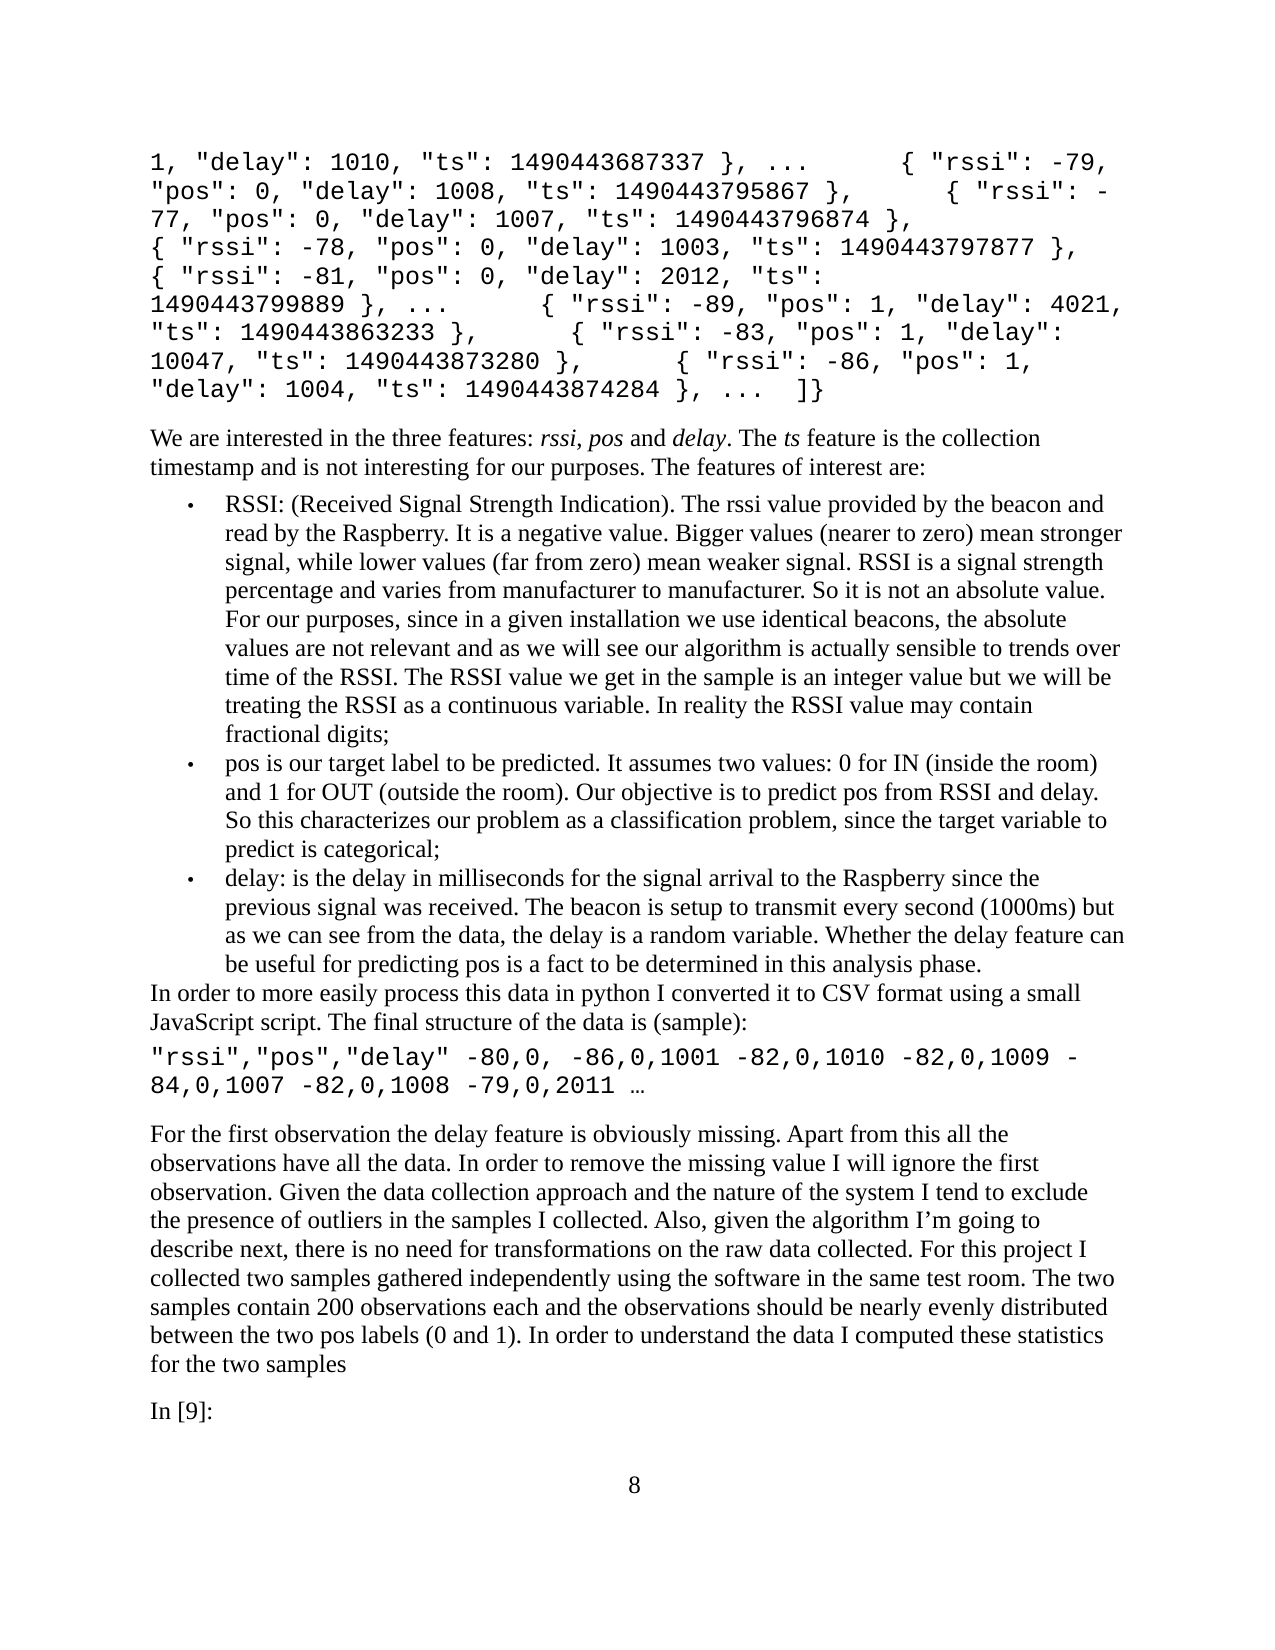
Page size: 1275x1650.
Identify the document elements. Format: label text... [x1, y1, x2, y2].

text We are interested in the three features: rssi, pos and delay. The ts feature is the collection timestamp and is not interesting for our purposes. The features of interest are: [150, 423, 1125, 480]
list RSSI: (Received Signal Strength Indication). The rssi value provided by the beacon and read by the Raspberry. It is a negative value. Bigger values (nearer to zero) mean stronger signal, while lower values (far from zero) mean weaker signal. RSSI is a signal strength percentage and varies from manufacturer to manufacturer. So it is not an absolute value. For our purposes, since in a given installation we use identical beacons, the absolute values are not relevant and as we will see our algorithm is actually sensible to trends over time of the RSSI. The RSSI value we get in the sample is an integer value but we will be treating the RSSI as a continuous variable. In reality the RSSI value may contain fractional digits; [187, 489, 1125, 748]
text "rssi","pos","delay" -80,0, -86,0,1001 -82,0,1010 -82,0,1009 -84,0,1007 -82,0,1008 -79,0,2011 … [150, 1044, 1125, 1101]
list delay: is the delay in milliseconds for the signal arrival to the Raspberry since the previous signal was received. The beacon is setup to transmit every second (1000ms) but as we can see from the data, the delay is a random variable. Whether the delay feature can be useful for predicting pos is a fact to be determined in this analysis phase. [187, 863, 1125, 978]
text For the first observation the delay feature is obviously missing. Apart from this all the observations have all the data. In order to remove the missing value I will ignore the first observation. Given the data collection approach and the nature of the system I tend to exclude the presence of outliers in the samples I collected. Also, given the algorithm I’m going to describe next, there is no need for transformations on the raw data collected. For this project I collected two samples gathered independently using the software in the same test room. The two samples contain 200 observations each and the observations should be nearly evenly distributed between the two pos labels (0 and 1). In order to understand the data I computed these statistics for the two samples [150, 1119, 1125, 1378]
text In order to more easily process this data in python I converted it to CSV format using a small JavaScript script. The final structure of the data is (sample): [150, 978, 1125, 1036]
text 1, "delay": 1010, "ts": 1490443687337 }, ... { "rssi": -79, "pos": 0, "delay": 1008, "ts": 1490443795867 }, { "rssi": -77, "pos": 0, "delay": 1007, "ts": 1490443796874 }, { "rssi": -78, "pos": 0, "delay": 1003, "ts": 1490443797877 }, { "rssi": -81, "pos": 0, "delay": 2012, "ts": 1490443799889 }, ... { "rssi": -89, "pos": 1, "delay": 4021, "ts": 1490443863233 }, { "rssi": -83, "pos": 1, "delay": 10047, "ts": 1490443873280 }, { "rssi": -86, "pos": 1, "delay": 1004, "ts": 1490443874284 }, ... ]} [150, 150, 1125, 405]
text In [9]: [150, 1396, 1125, 1424]
list pos is our target label to be predicted. It assumes two values: 0 for IN (inside the room) and 1 for OUT (outside the room). Our objective is to predict pos from RSSI and delay. So this characterizes our problem as a classification problem, since the target variable to predict is categorical; [187, 748, 1125, 863]
